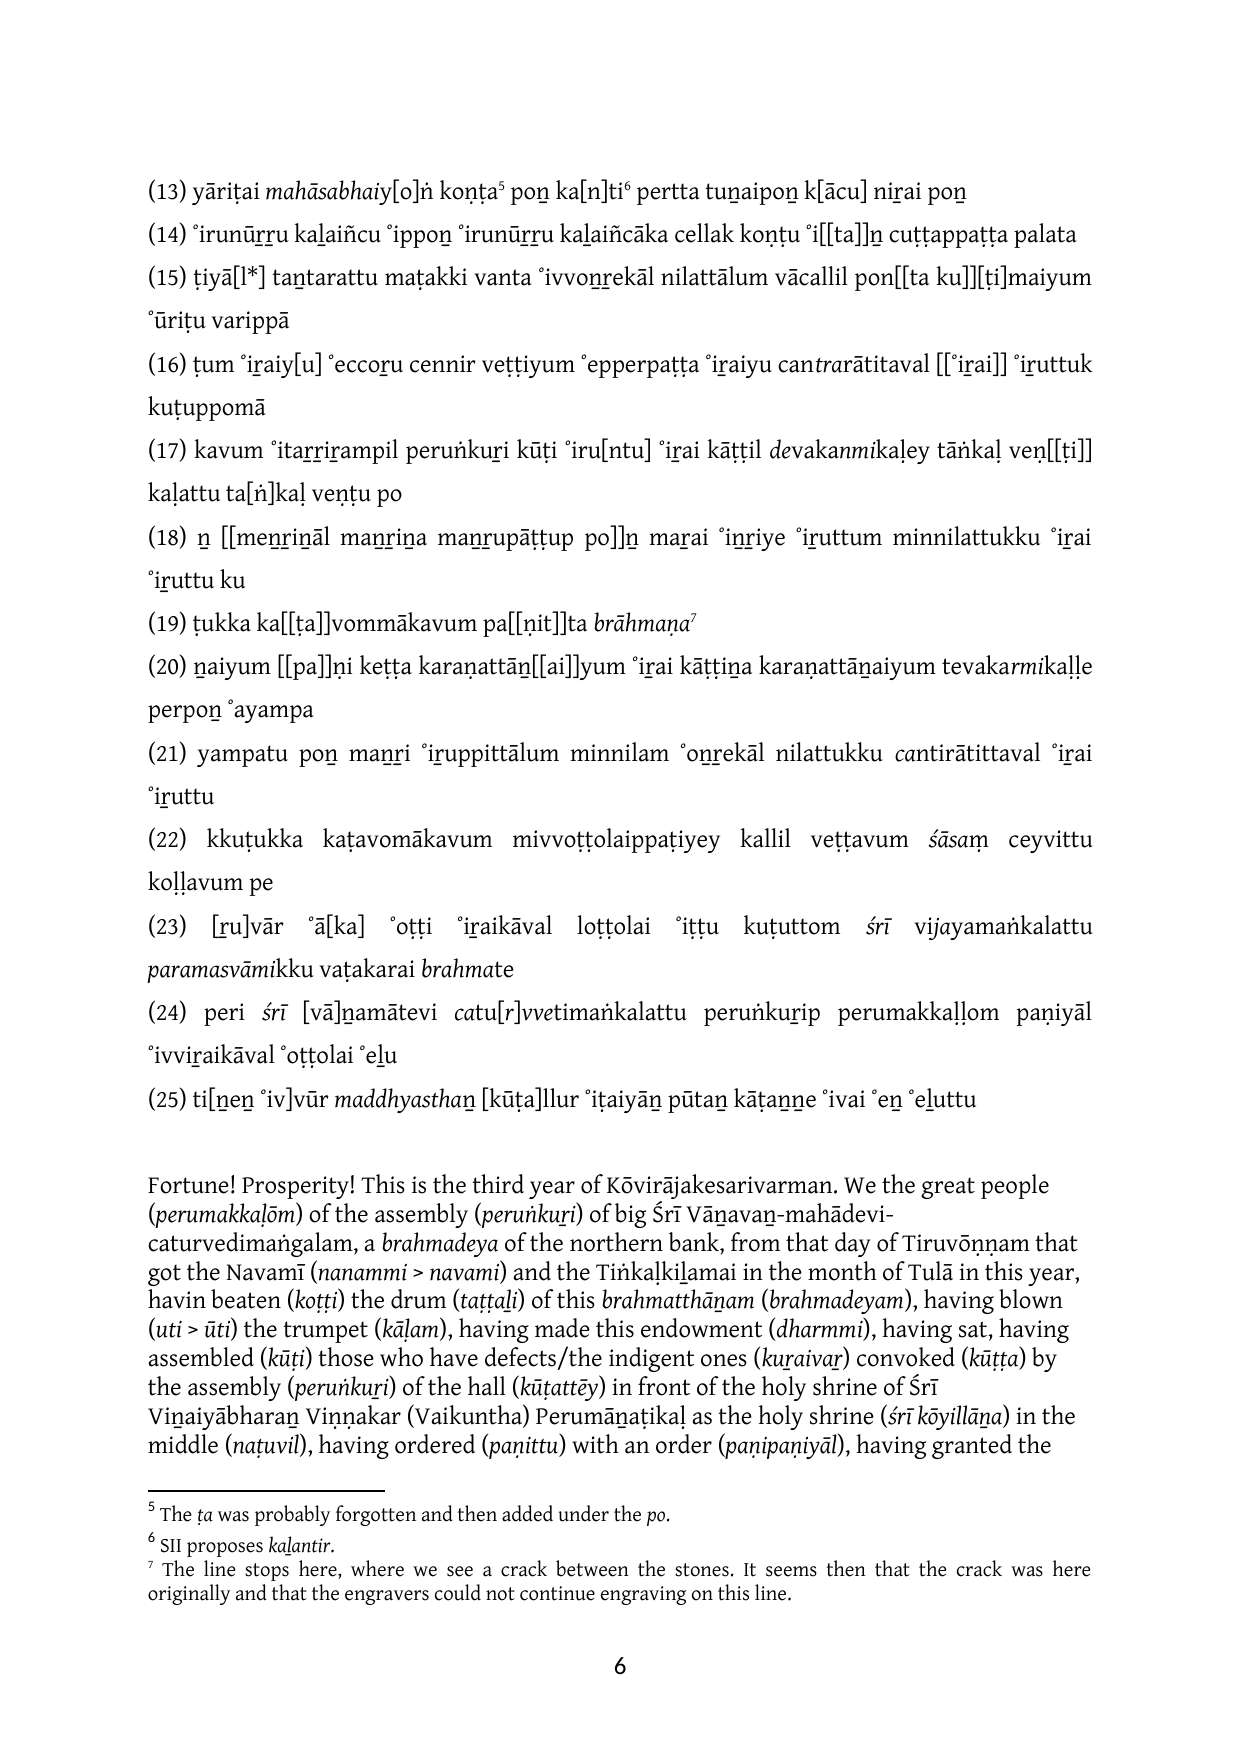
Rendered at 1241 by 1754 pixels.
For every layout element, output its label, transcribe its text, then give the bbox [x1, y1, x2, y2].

text (19) ṭukka ka[[ṭa]]vommākavum pa[[ṇit]]ta brāhmaṇa [148, 609, 1093, 638]
text Fortune! Prosperity! This is the third year of Kōvirājakesarivarman. We the great people (perumakkaḷōm) of the assembly (peruṅkuṟi) of big Śrī Vāṉavaṉ-mahādevi-caturvedimaṅgalam, a brahmadeya of the northern bank, from that day of Tiruvōṇṇam that got the Navamī (nanammi > navami) and the Tiṅkaḷkiḻamai in the month of Tulā in this year, havin beaten (koṭṭi) the drum (taṭṭaḻi) of this brahmatthāṉam (brahmadeyam), having blown (uti > ūti) the trumpet (kāḷam), having made this endowment (dharmmi), having sat, having assembled (kūṭi) those who have defects/the indigent ones (kuṟaivaṟ) convoked (kūṭṭa) by the assembly (peruṅkuṟi) of the hall (kūṭattēy) in front of the holy shrine of Śrī Viṉaiyābharaṉ Viṇṇakar (Vaikuntha) Perumāṉaṭikaḷ as the holy shrine (śrī kōyillāṉa) in the middle (naṭuvil), having ordered (paṇittu) with an order (paṇipaṇiyāl), having granted the [148, 1171, 1093, 1460]
text (18) ṉ [[meṉṟiṉāl maṉṟiṉa maṉṟupāṭṭup po]]ṉ maṟai ˚iṉṟiye ˚iṟuttum minnilattukku ˚iṟai ˚iṟuttu ku [148, 523, 1093, 595]
text (25) ti[ṉeṉ ˚iv]vūr maddhyasthaṉ [kūṭa]llur ˚iṭaiyāṉ pūtaṉ kāṭaṉṉe ˚ivai ˚eṉ ˚eḻuttu [148, 1085, 1093, 1114]
text (16) ṭum ˚iṟaiy[u] ˚eccoṟu cennir veṭṭiyum ˚epperpaṭṭa ˚iṟaiyu cantrarātitaval [[˚iṟai]] ˚iṟuttuk kuṭuppomā [148, 350, 1093, 422]
text The ṭa was probably forgotten and then added under the po. [148, 1497, 1093, 1528]
text (21) yampatu poṉ maṉṟi ˚iṟuppittālum minnilam ˚oṉṟekāl nilattukku cantirātittaval ˚iṟai ˚iṟuttu [148, 739, 1093, 811]
text (15) ṭiyā[l*] taṉtarattu maṭakki vanta ˚ivvoṉṟekāl nilattālum vācallil pon[[ta ku]][ṭi]maiyum ˚ūriṭu varippā [148, 264, 1093, 336]
text (22) kkuṭukka kaṭavomākavum mivvoṭṭolaippaṭiyey kallil veṭṭavum śāsaṃ ceyvittu koḷḷavum pe [148, 826, 1093, 898]
text The line stops here, where we see a crack between the stones. It seems then that the crack was here originally and that the engravers could not continue engraving on this line. [148, 1558, 1093, 1606]
text (14) ˚irunūṟṟu kaḻaiñcu ˚ippoṉ ˚irunūṟṟu kaḻaiñcāka cellak koṇṭu ˚i[[ta]]ṉ cuṭṭappaṭṭa palata [148, 220, 1093, 249]
text (23) [ṟu]vār ˚ā[ka] ˚oṭṭi ˚iṟaikāval loṭṭolai ˚iṭṭu kuṭuttom śrī vijayamaṅkalattu paramasvāmikku vaṭakarai brahmate [148, 912, 1093, 984]
text (17) kavum ˚itaṟṟiṟampil peruṅkuṟi kūṭi ˚iru[ntu] ˚iṟai kāṭṭil devakanmikaḷey tāṅkaḷ veṇ[[ṭi]] kaḷattu ta[ṅ]kaḷ veṇṭu po [148, 437, 1093, 509]
text (24) peri śrī [vā]ṉamātevi catu[r]vvetimaṅkalattu peruṅkuṟip perumakkaḷḷom paṇiyāl ˚ivviṟaikāval ˚oṭṭolai ˚eḻu [148, 998, 1093, 1071]
text (13) yāriṭai mahāsabhaiy[o]ṅ koṇṭa poṉ ka[n]ti pertta tuṉaipoṉ k[ācu] niṟai poṉ [148, 177, 1093, 206]
text (20) ṉaiyum [[pa]]ṇi keṭṭa karaṇattāṉ[[ai]]yum ˚iṟai kāṭṭiṉa karaṇattāṉaiyum tevakarmikaḷḷe perpoṉ ˚ayampa [148, 653, 1093, 725]
text SII proposes kaḻantir. [148, 1528, 1093, 1558]
